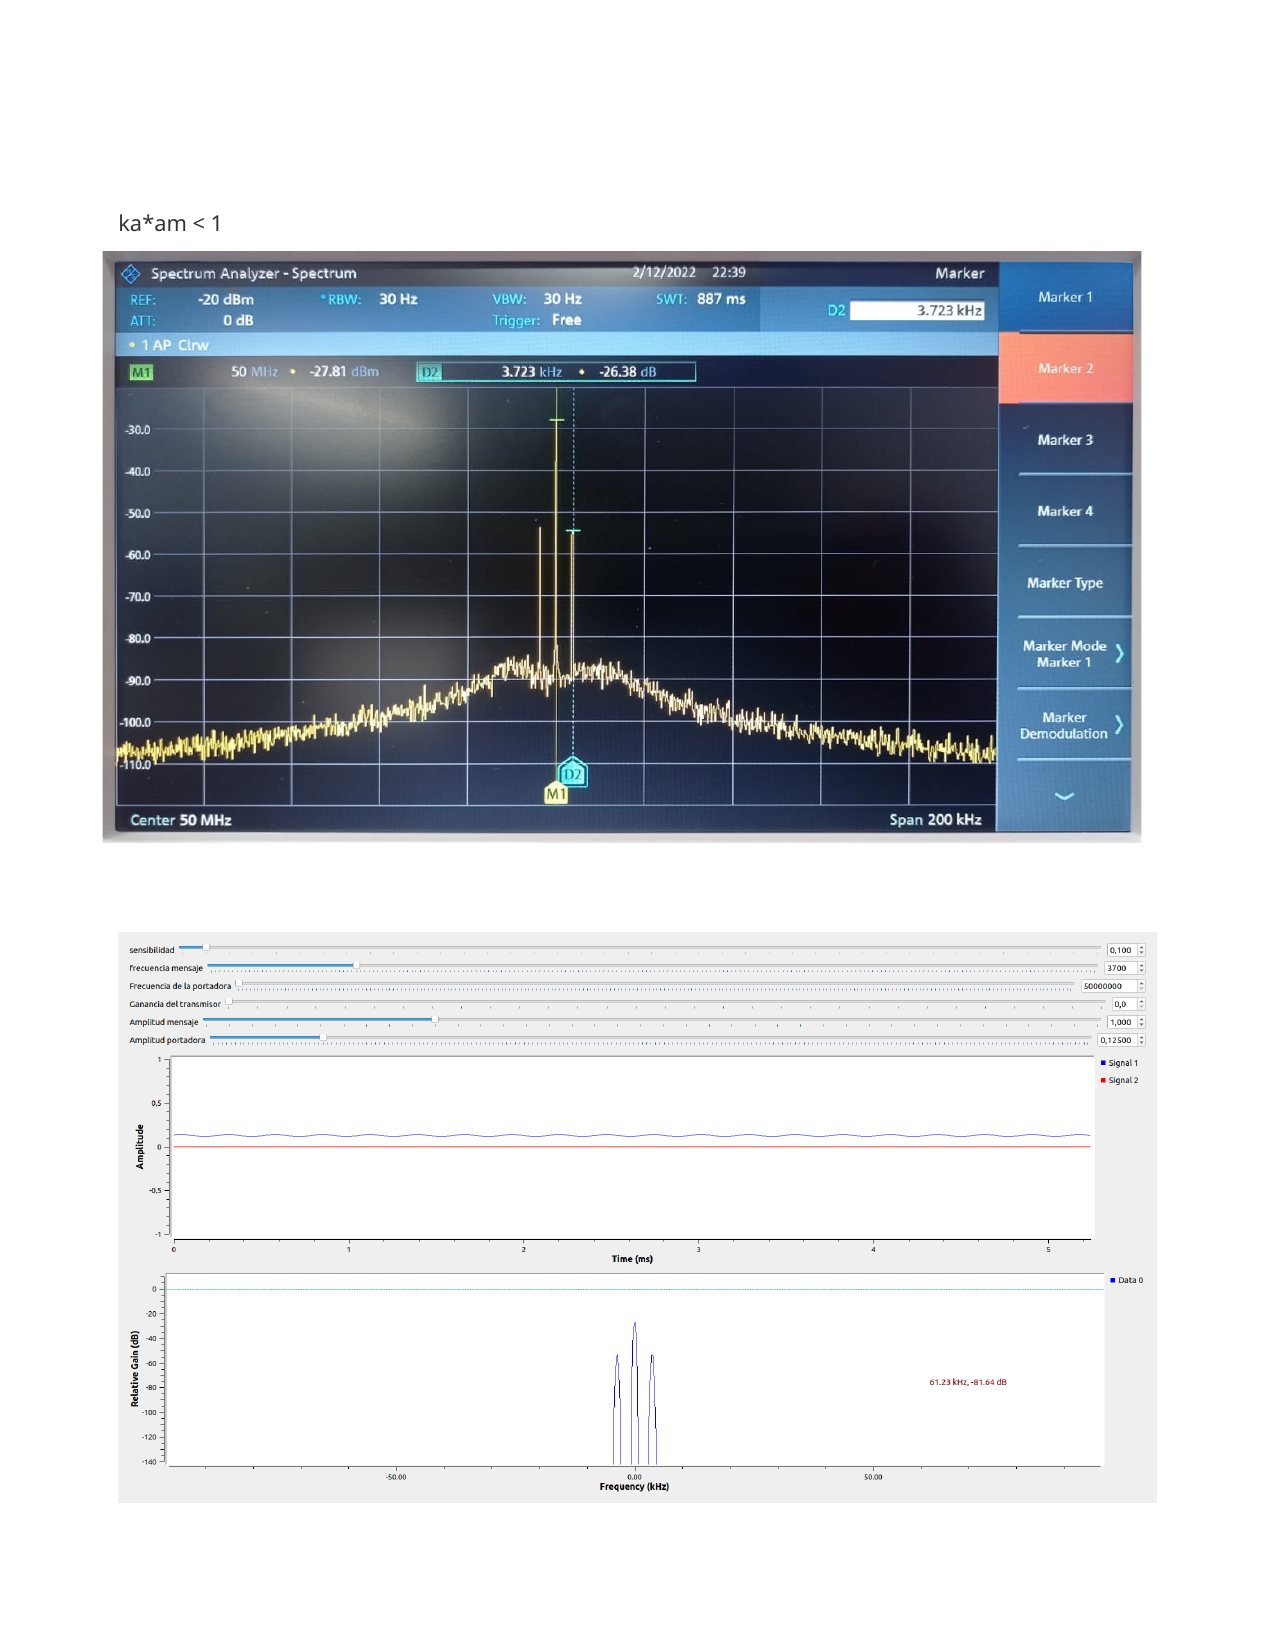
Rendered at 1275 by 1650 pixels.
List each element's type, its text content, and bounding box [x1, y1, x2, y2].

picture [102, 251, 1142, 843]
text ka*am < 1 [118, 207, 1157, 237]
picture [118, 932, 1157, 1503]
